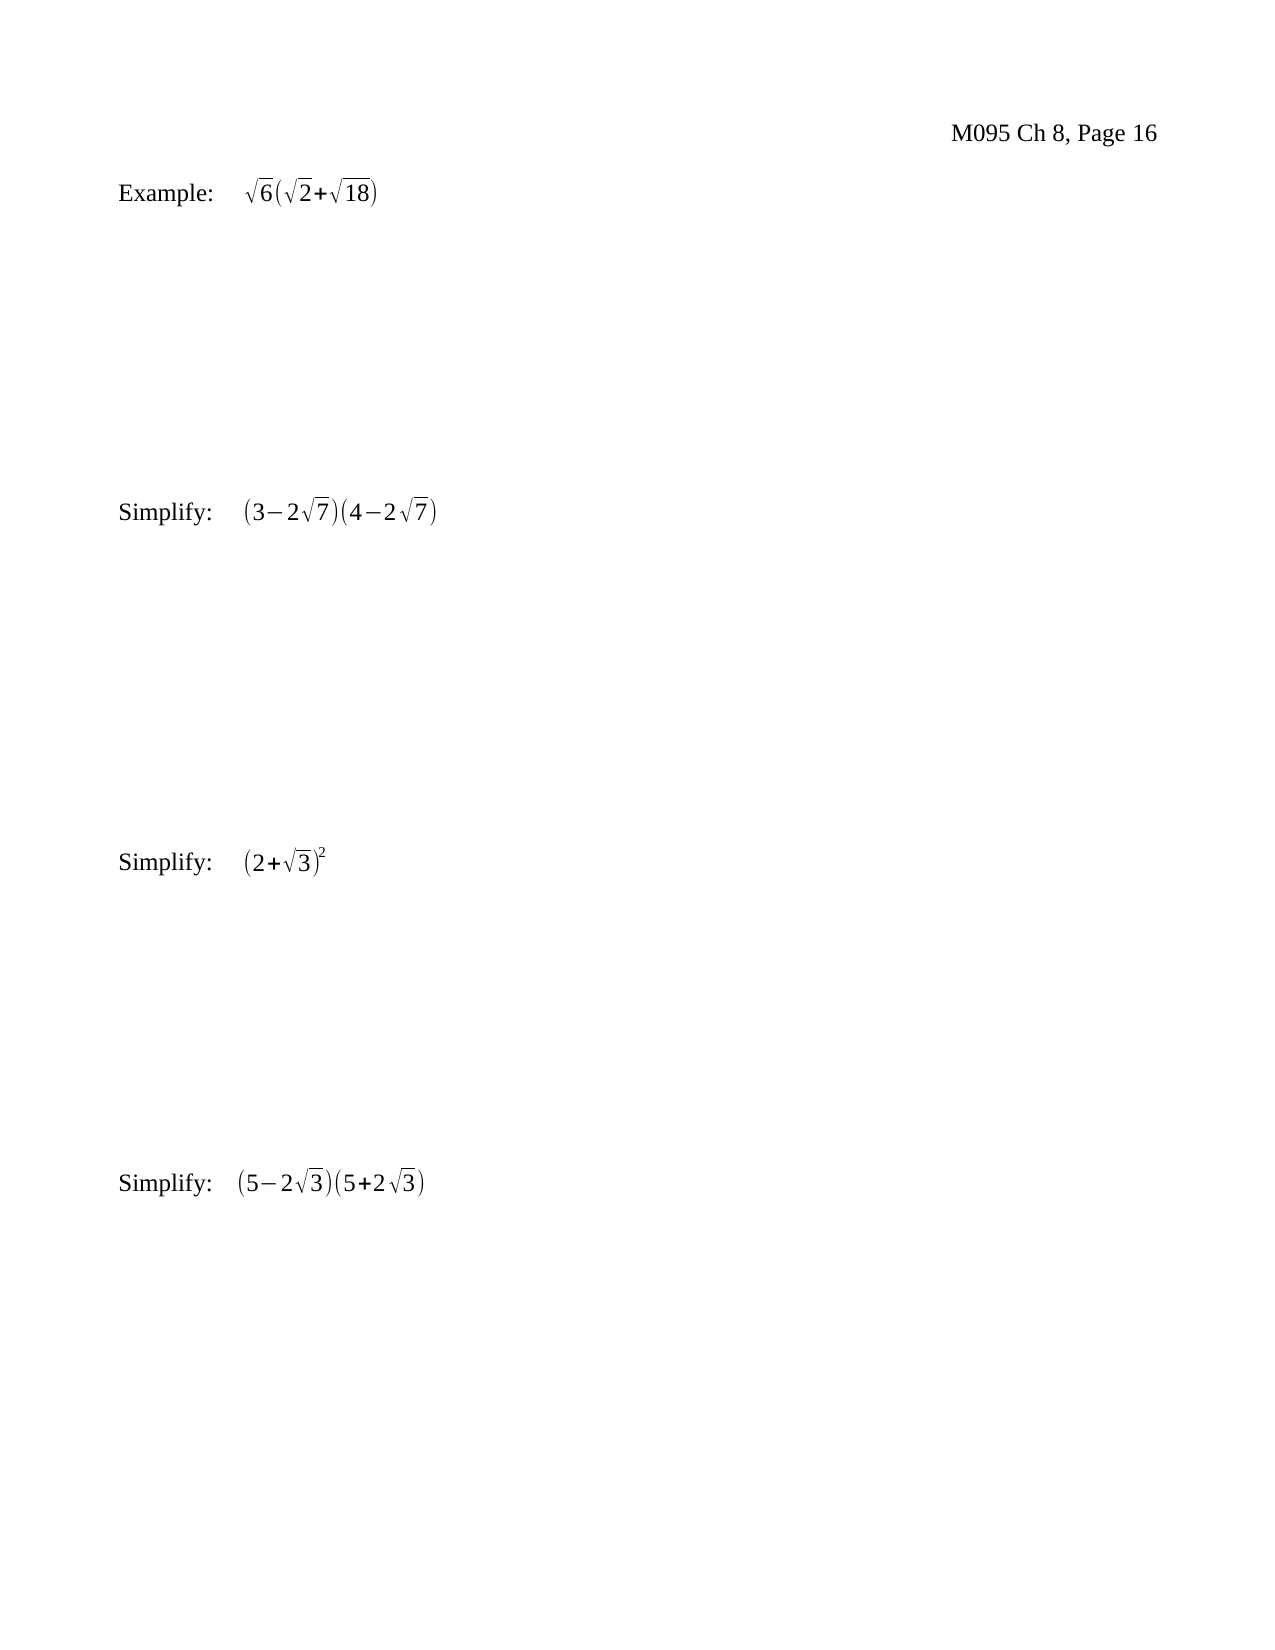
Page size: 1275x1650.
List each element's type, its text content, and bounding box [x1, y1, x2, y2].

text Simplify: [118, 1166, 1157, 1198]
text Simplify: [118, 843, 1157, 879]
text Simplify: [118, 495, 1157, 527]
text Example: [118, 176, 1157, 208]
